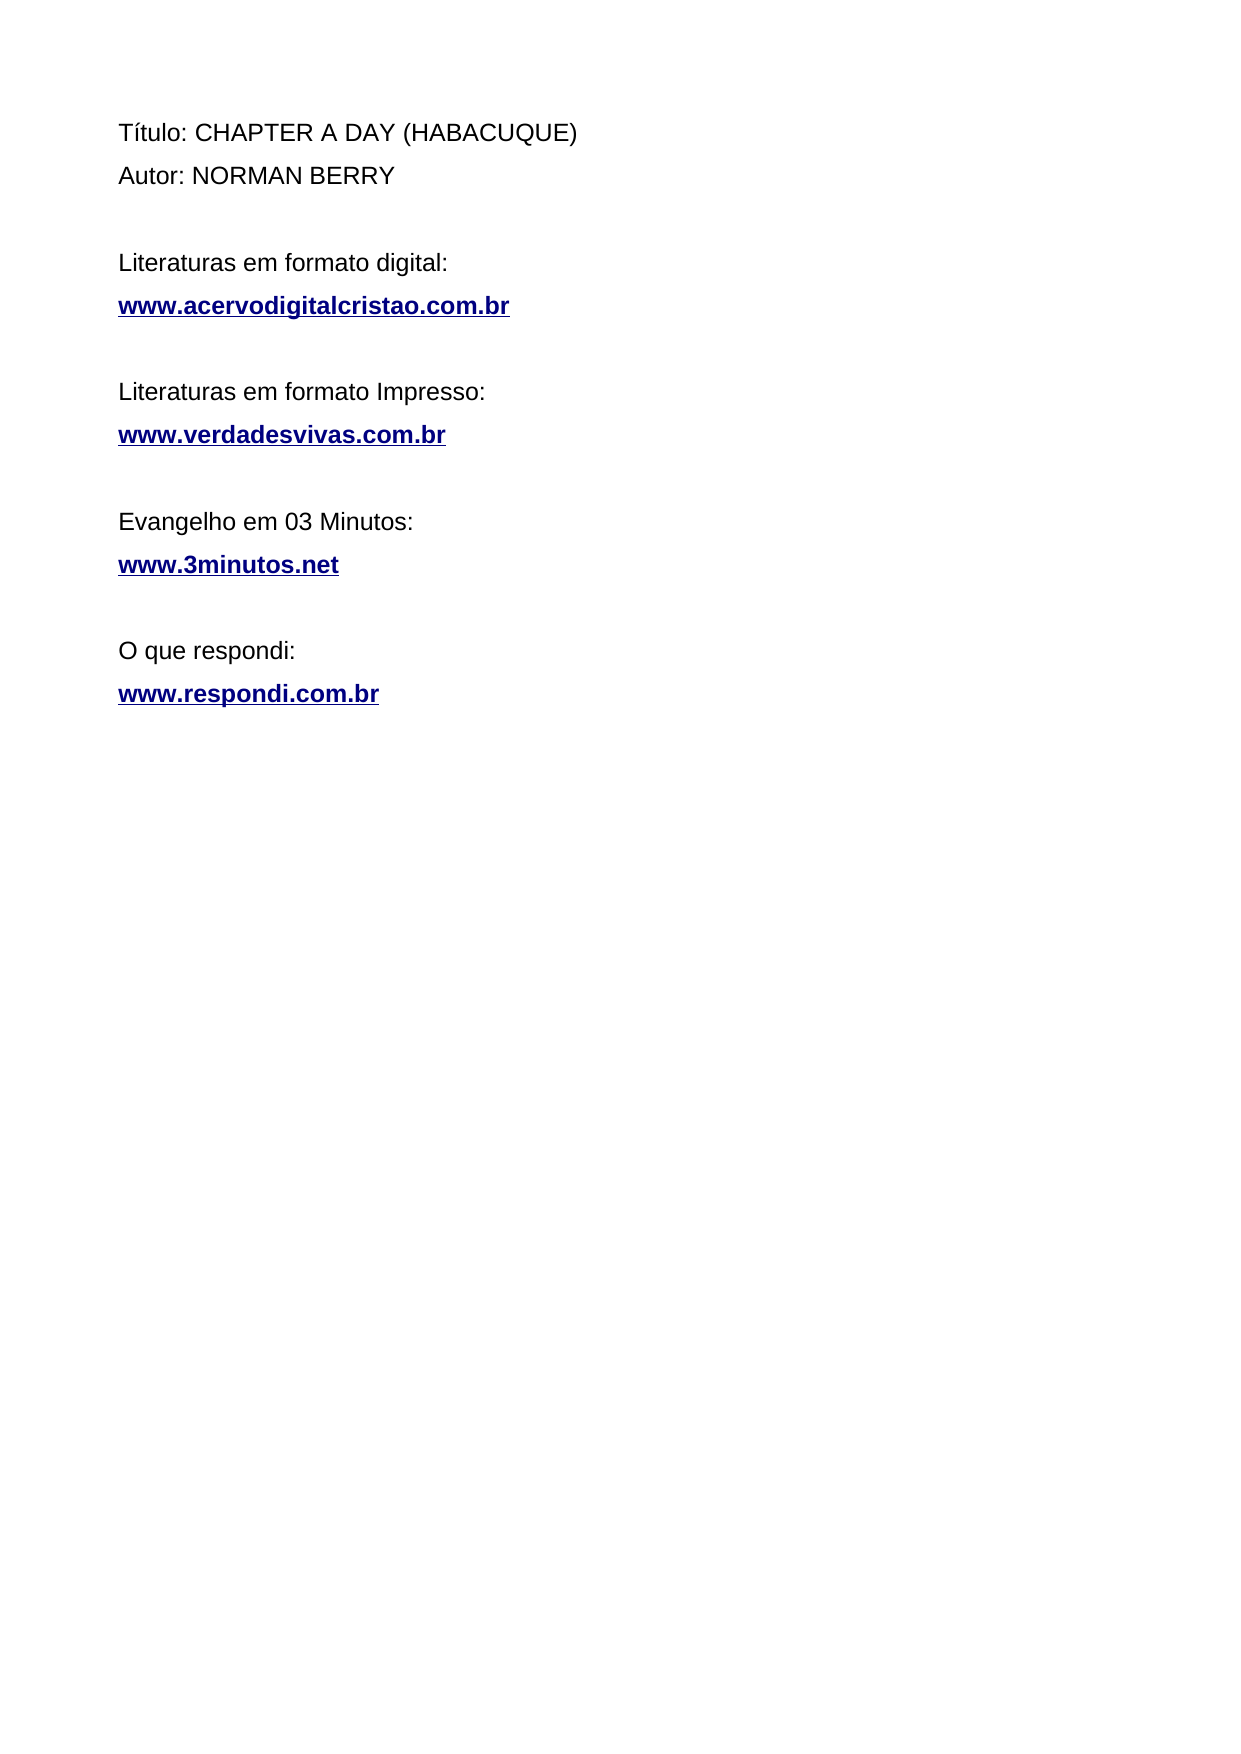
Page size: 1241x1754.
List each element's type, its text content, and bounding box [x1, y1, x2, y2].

text Título: CHAPTER A DAY (HABACUQUE) Autor: NORMAN BERRY Literaturas em formato digital: www.acervodigitalcristao.com.br Literaturas em formato Impresso: www.verdadesvivas.com.br Evangelho em 03 Minutos: www.3minutos.net O que respondi: www.respondi.com.br [118, 118, 1122, 708]
